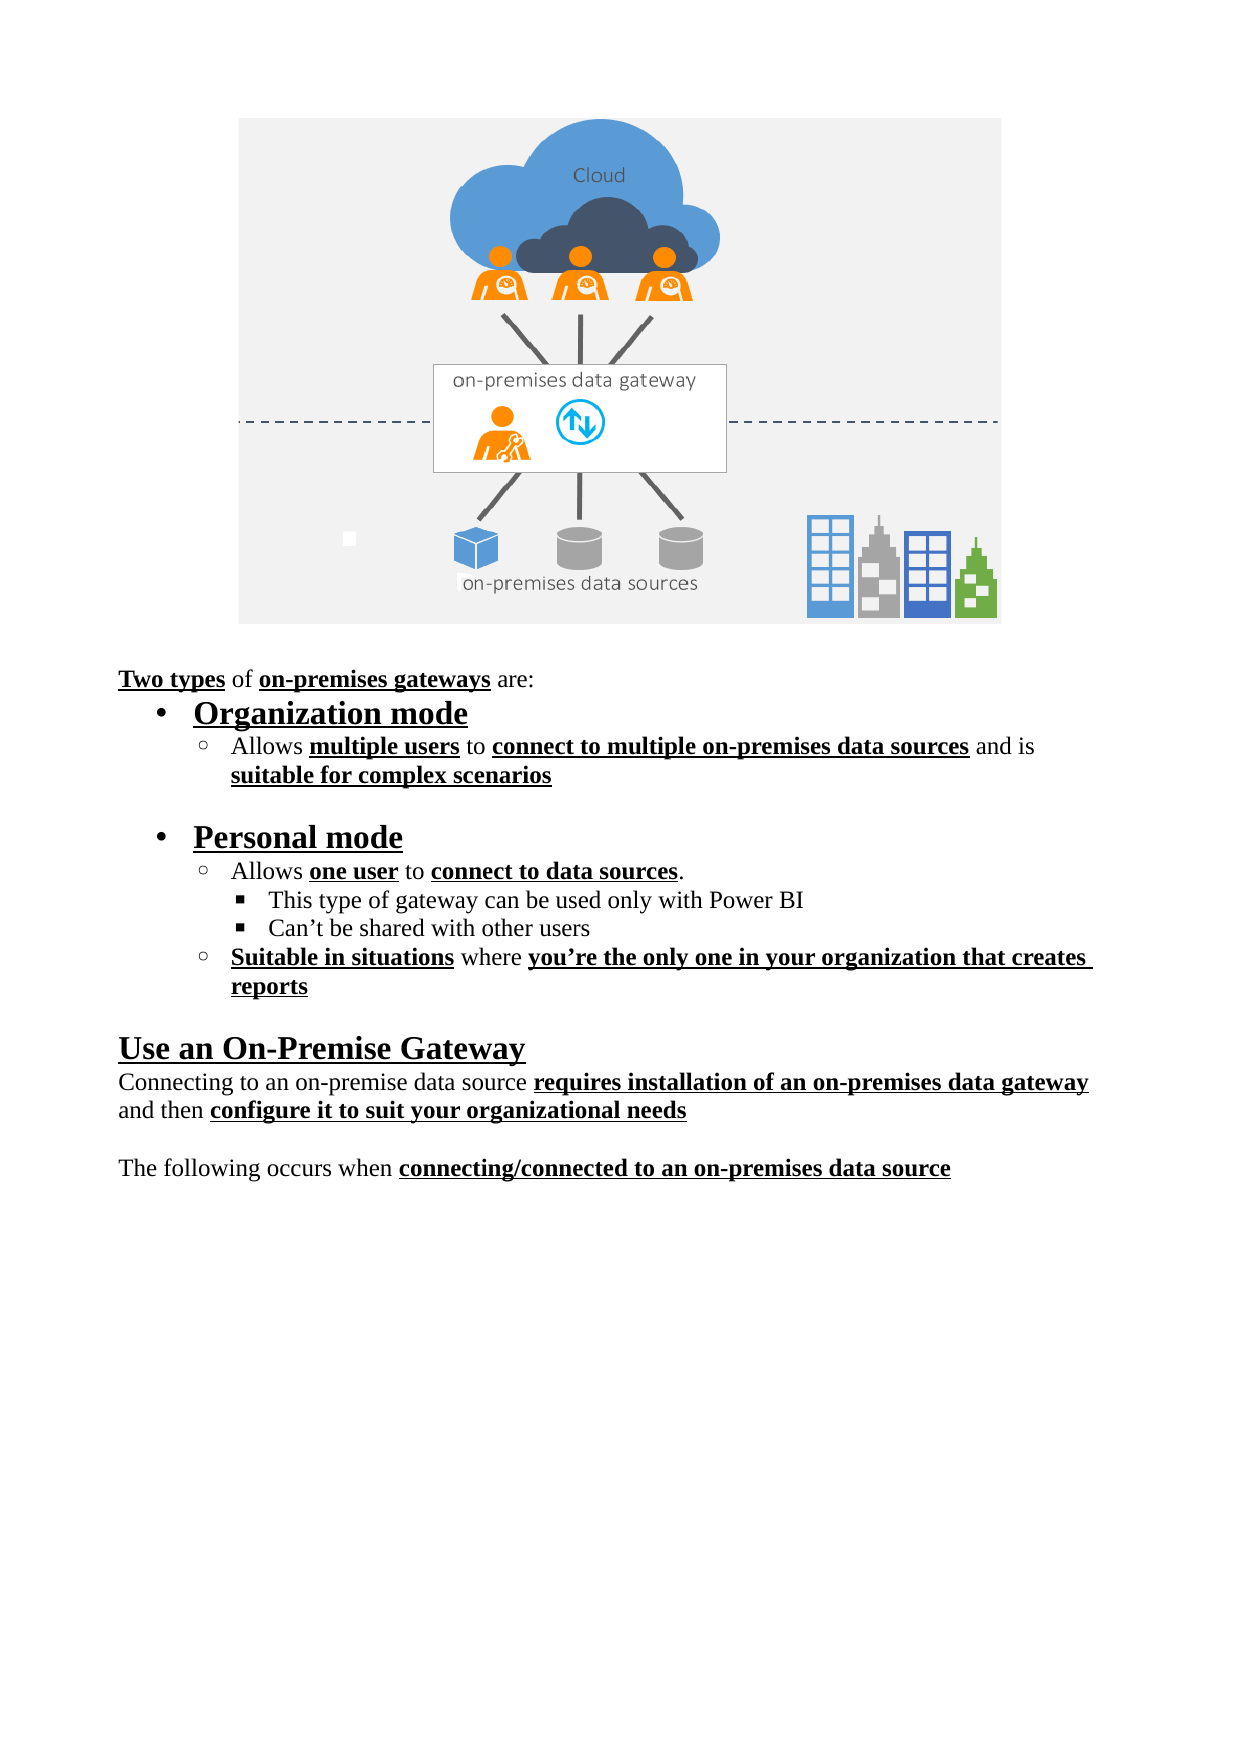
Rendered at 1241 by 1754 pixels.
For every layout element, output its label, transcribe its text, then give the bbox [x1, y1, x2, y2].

list Suitable in situations where you’re the only one in your organization that creates reports [193, 942, 1122, 1000]
text Use an On-Premise Gateway [118, 1028, 1122, 1067]
text Connecting to an on-premise data source requires installation of an on-premises data gateway and then configure it to suit your organizational needs [118, 1067, 1122, 1124]
list This type of gateway can be used only with Power BI [231, 885, 1122, 913]
list Allows one user to connect to data sources. [193, 856, 1122, 885]
list Organization mode [156, 693, 1122, 731]
list Personal mode [156, 818, 1122, 856]
text Two types of on-premises gateways are: [118, 664, 1122, 693]
list Allows multiple users to connect to multiple on-premises data sources and is suitable for complex scenarios [193, 731, 1122, 789]
text The following occurs when connecting/connected to an on-premises data source [118, 1153, 1122, 1182]
picture [238, 118, 1002, 624]
list Can’t be shared with other users [231, 913, 1122, 942]
